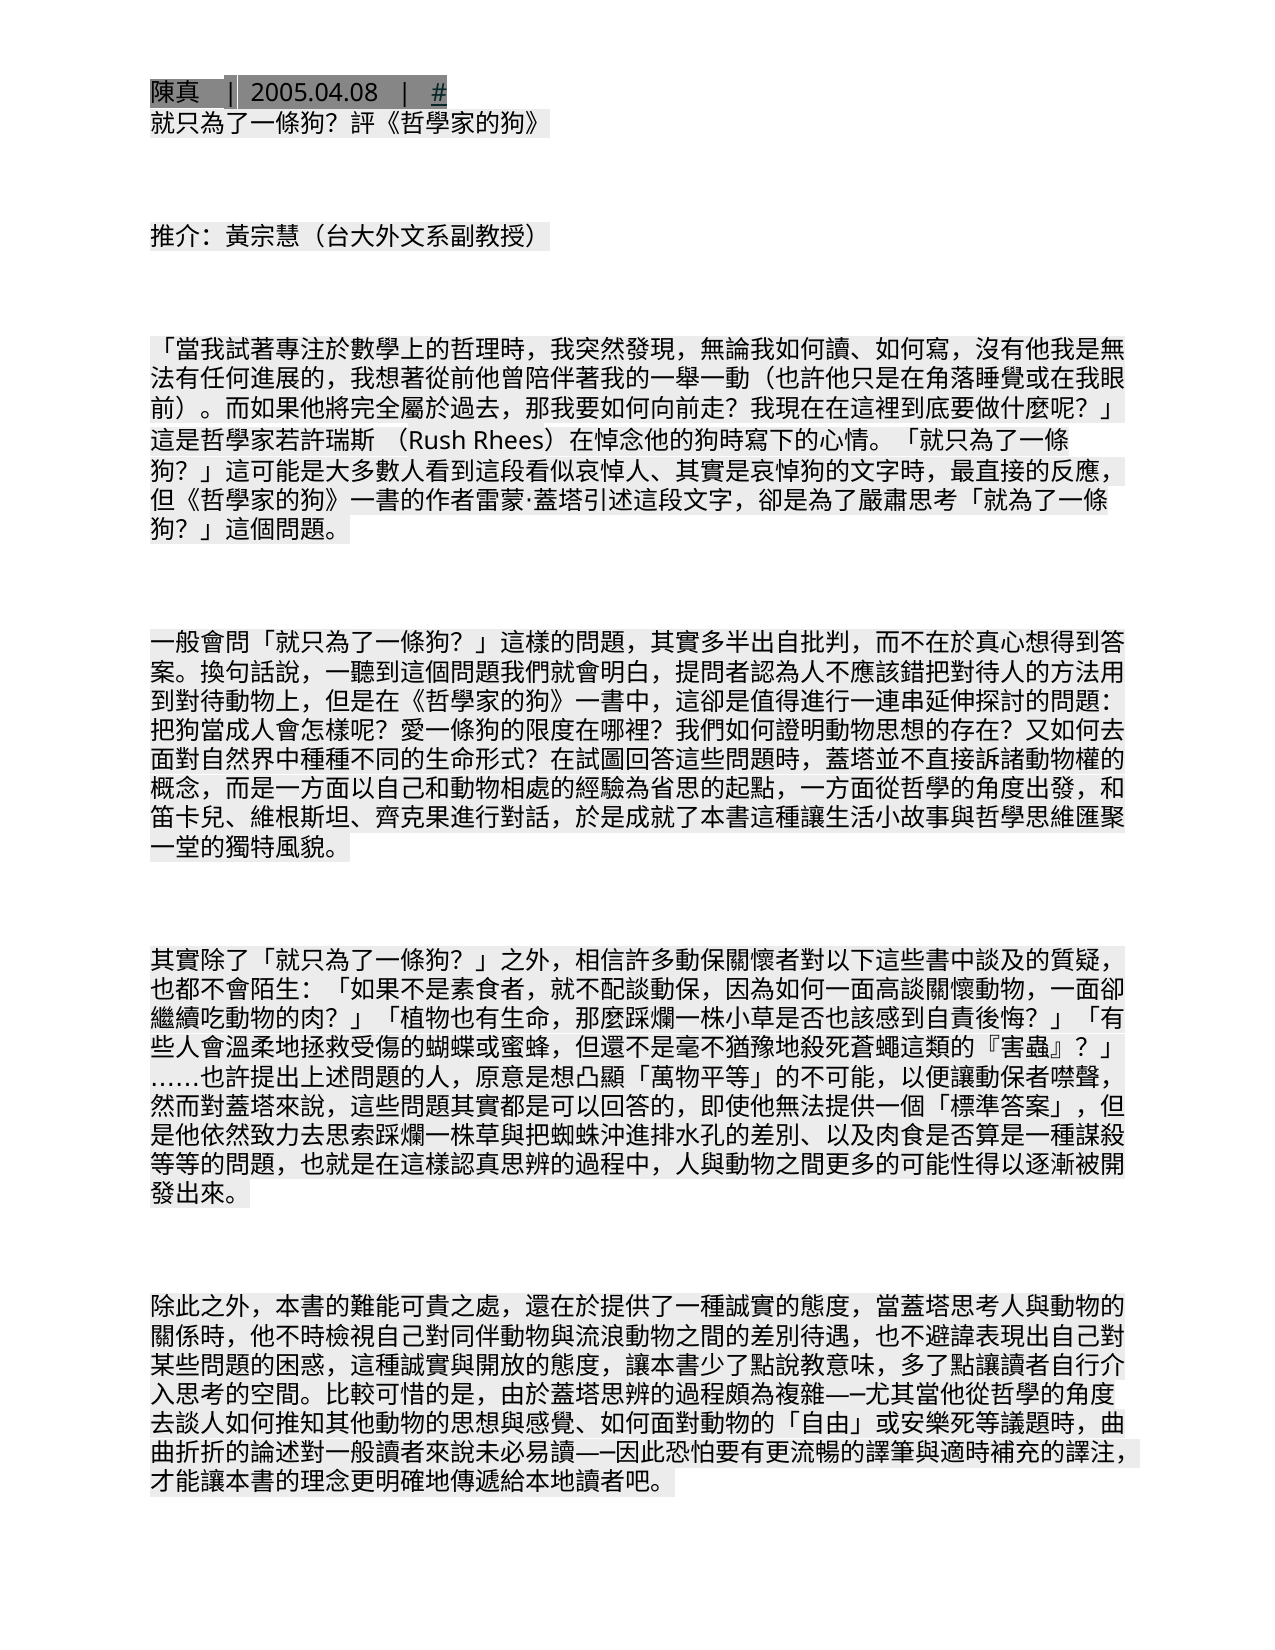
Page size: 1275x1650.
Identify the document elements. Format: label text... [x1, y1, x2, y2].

text 除此之外，本書的難能可貴之處，還在於提供了一種誠實的態度，當蓋塔思考人與動物的關係時，他不時檢視自己對同伴動物與流浪動物之間的差別待遇，也不避諱表現出自己對某些問題的困惑，這種誠實與開放的態度，讓本書少了點說教意味，多了點讓讀者自行介入思考的空間。比較可惜的是，由於蓋塔思辨的過程頗為複雜—─尤其當他從哲學的角度去談人如何推知其他動物的思想與感覺、如何面對動物的「自由」或安樂死等議題時，曲曲折折的論述對一般讀者來說未必易讀—─因此恐怕要有更流暢的譯筆與適時補充的譯注，才能讓本書的理念更明確地傳遞給本地讀者吧。 [150, 1293, 1125, 1497]
text 陳真 | 2005.04.08 | # [150, 75, 1125, 109]
text 一般會問「就只為了一條狗？」這樣的問題，其實多半出自批判，而不在於真心想得到答案。換句話說，一聽到這個問題我們就會明白，提問者認為人不應該錯把對待人的方法用到對待動物上，但是在《哲學家的狗》一書中，這卻是值得進行一連串延伸探討的問題：把狗當成人會怎樣呢？愛一條狗的限度在哪裡？我們如何證明動物思想的存在？又如何去面對自然界中種種不同的生命形式？在試圖回答這些問題時，蓋塔並不直接訴諸動物權的概念，而是一方面以自己和動物相處的經驗為省思的起點，一方面從哲學的角度出發，和笛卡兒、維根斯坦、齊克果進行對話，於是成就了本書這種讓生活小故事與哲學思維匯聚一堂的獨特風貌。 [150, 629, 1125, 862]
text 推介：黃宗慧（台大外文系副教授） [150, 222, 1125, 251]
text 就只為了一條狗？評《哲學家的狗》 [150, 109, 1125, 138]
text 「當我試著專注於數學上的哲理時，我突然發現，無論我如何讀、如何寫，沒有他我是無法有任何進展的，我想著從前他曾陪伴著我的一舉一動（也許他只是在角落睡覺或在我眼前）。而如果他將完全屬於過去，那我要如何向前走？我現在在這裡到底要做什麼呢？」這是哲學家若許瑞斯 （Rush Rhees）在悼念他的狗時寫下的心情。「就只為了一條狗？」這可能是大多數人看到這段看似哀悼人、其實是哀悼狗的文字時，最直接的反應，但《哲學家的狗》一書的作者雷蒙‧蓋塔引述這段文字，卻是為了嚴肅思考「就為了一條狗？」這個問題。 [150, 336, 1125, 544]
text 其實除了「就只為了一條狗？」之外，相信許多動保關懷者對以下這些書中談及的質疑，也都不會陌生：「如果不是素食者，就不配談動保，因為如何一面高談關懷動物，一面卻繼續吃動物的肉？」「植物也有生命，那麼踩爛一株小草是否也該感到自責後悔？」「有些人會溫柔地拯救受傷的蝴蝶或蜜蜂，但還不是毫不猶豫地殺死蒼蠅這類的『害蟲』？」……也許提出上述問題的人，原意是想凸顯「萬物平等」的不可能，以便讓動保者噤聲，然而對蓋塔來說，這些問題其實都是可以回答的，即使他無法提供一個「標準答案」，但是他依然致力去思索踩爛一株草與把蜘蛛沖進排水孔的差別、以及肉食是否算是一種謀殺等等的問題，也就是在這樣認真思辨的過程中，人與動物之間更多的可能性得以逐漸被開發出來。 [150, 946, 1125, 1208]
